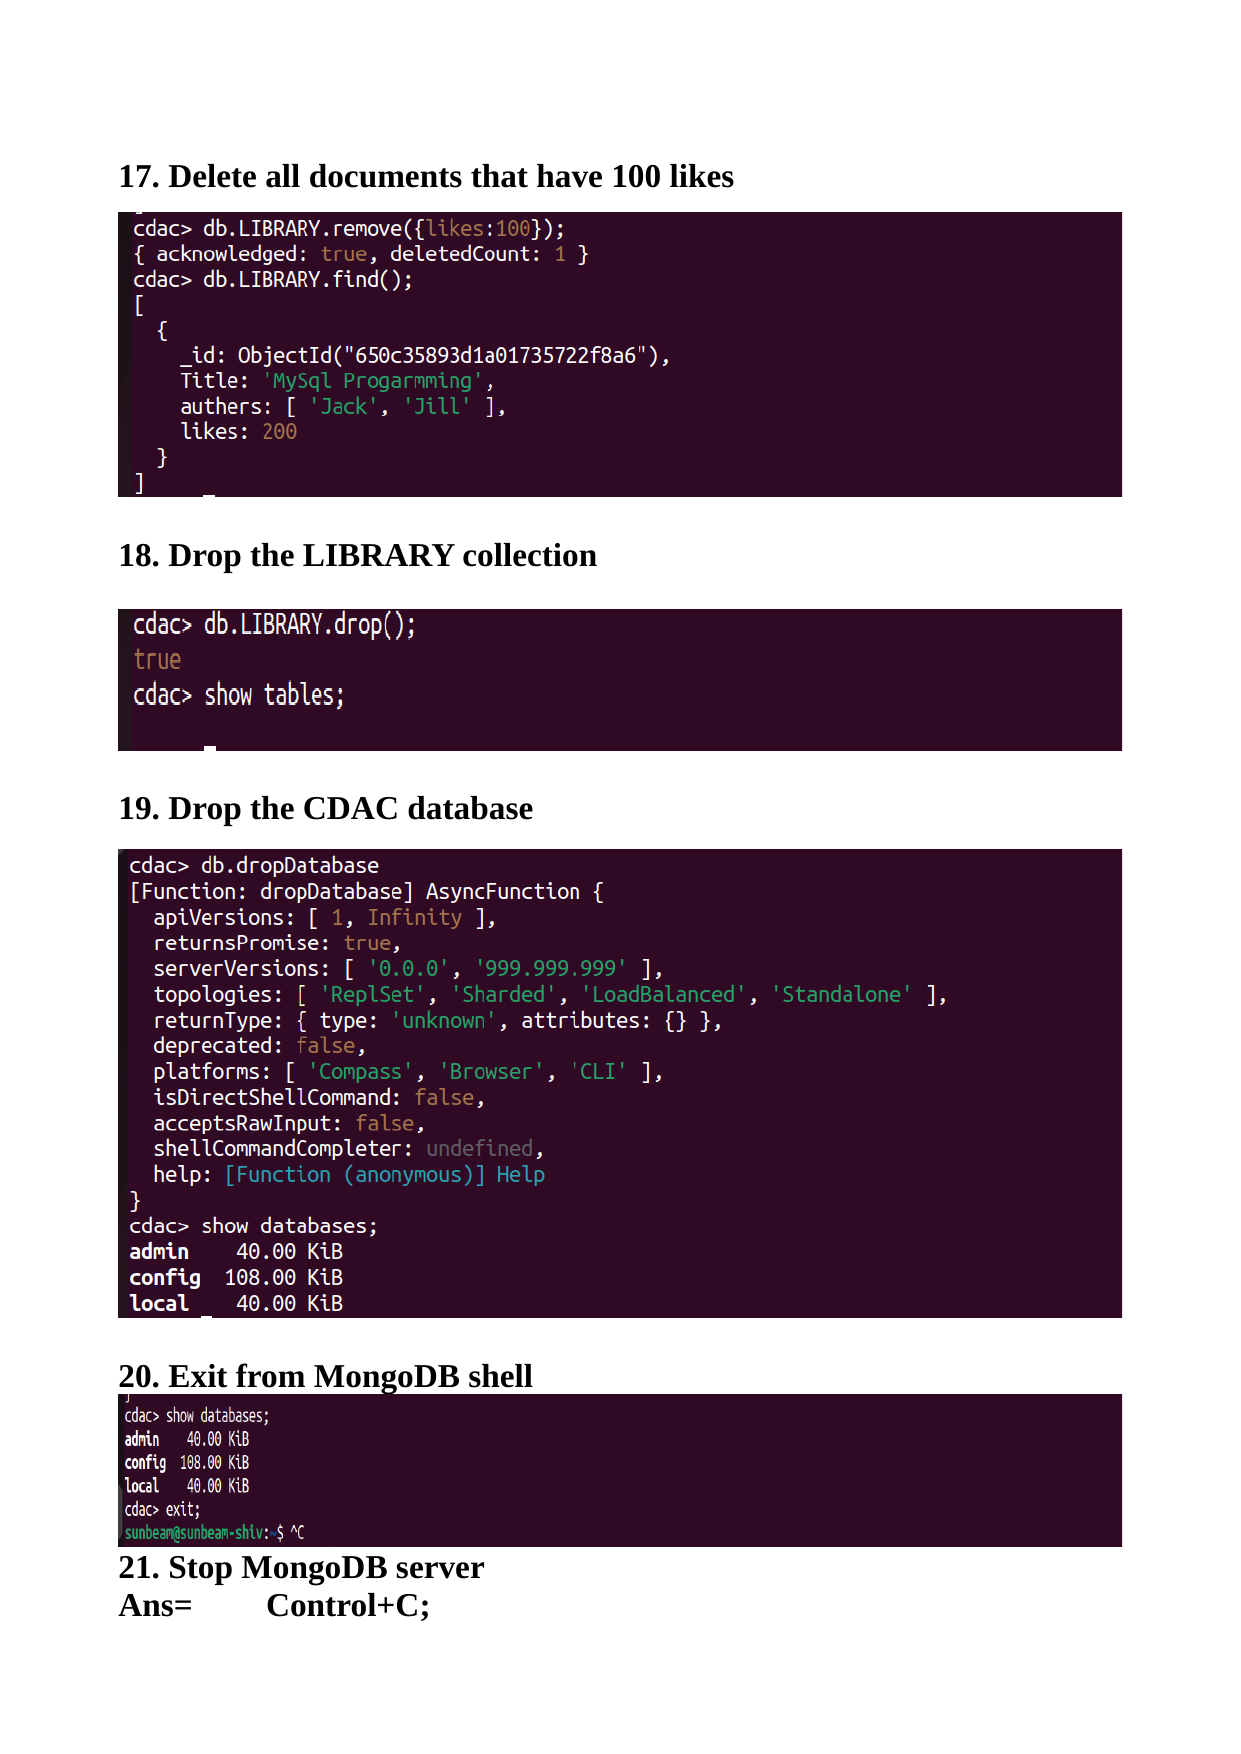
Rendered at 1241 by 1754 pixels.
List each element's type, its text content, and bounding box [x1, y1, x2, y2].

picture [118, 609, 1123, 751]
picture [118, 212, 1123, 497]
text 21. Stop MongoDB server [118, 1547, 1122, 1585]
text 19. Drop the CDAC database [118, 788, 1122, 827]
picture [118, 1394, 1123, 1547]
text 17. Delete all documents that have 100 likes [118, 156, 1122, 195]
picture [118, 849, 1123, 1318]
text 18. Drop the LIBRARY collection [118, 535, 1122, 574]
text 20. Exit from MongoDB shell [118, 1356, 1122, 1394]
text Ans= Control+C; [118, 1585, 1122, 1624]
